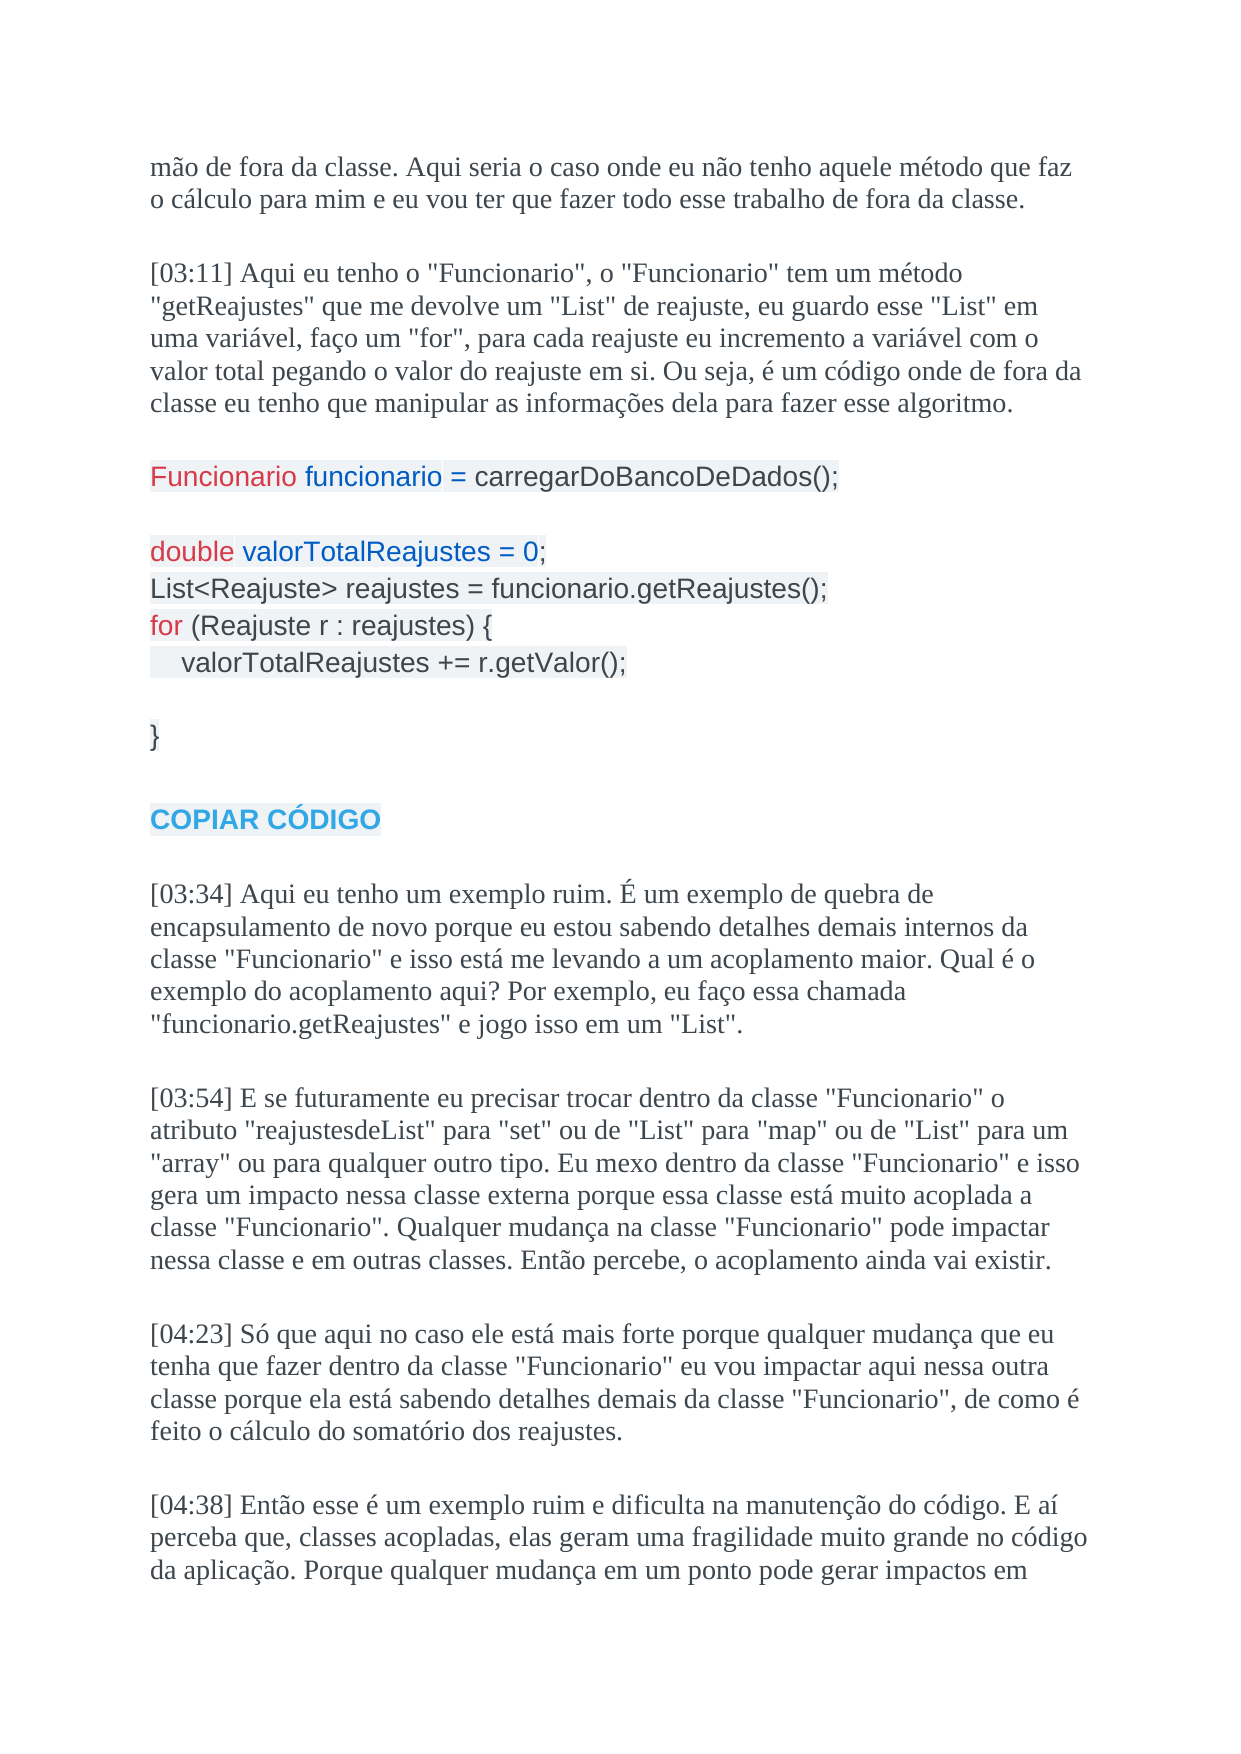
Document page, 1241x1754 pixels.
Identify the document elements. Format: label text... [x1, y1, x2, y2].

text } [150, 719, 1090, 751]
text [03:54] E se futuramente eu precisar trocar dentro da classe "Funcionario" o atributo "reajustesdeList" para "set" ou de "List" para "map" ou de "List" para um "array" ou para qualquer outro tipo. Eu mexo dentro da classe "Funcionario" e isso gera um impacto nessa classe externa porque essa classe está muito acoplada a classe "Funcionario". Qualquer mudança na classe "Funcionario" pode impactar nessa classe e em outras classes. Então percebe, o acoplamento ainda vai existir. [150, 1081, 1090, 1275]
text COPIAR CÓDIGO [150, 803, 1090, 836]
text double valorTotalReajustes = 0; [150, 534, 1090, 567]
text List<Reajuste> reajustes = funcionario.getReajustes(); [150, 572, 1090, 604]
text [04:38] Então esse é um exemplo ruim e dificulta na manutenção do código. E aí perceba que, classes acopladas, elas geram uma fragilidade muito grande no código da aplicação. Porque qualquer mudança em um ponto pode gerar impactos em [150, 1488, 1090, 1585]
text [03:11] Aqui eu tenho o "Funcionario", o "Funcionario" tem um método "getReajustes" que me devolve um "List" de reajuste, eu guardo esse "List" em uma variável, faço um "for", para cada reajuste eu incremento a variável com o valor total pegando o valor do reajuste em si. Ou seja, é um código onde de fora da classe eu tenho que manipular as informações dela para fazer esse algoritmo. [150, 256, 1090, 418]
text for (Reajuste r : reajustes) { [150, 609, 1090, 641]
text [04:23] Só que aqui no caso ele está mais forte porque qualquer mudança que eu tenha que fazer dentro da classe "Funcionario" eu vou impactar aqui nessa outra classe porque ela está sabendo detalhes demais da classe "Funcionario", de como é feito o cálculo do somatório dos reajustes. [150, 1317, 1090, 1446]
text valorTotalReajustes += r.getValor(); [150, 646, 1090, 678]
text Funcionario funcionario = carregarDoBancoDeDados(); [150, 460, 1090, 492]
text [03:34] Aqui eu tenho um exemplo ruim. É um exemplo de quebra de encapsulamento de novo porque eu estou sabendo detalhes demais internos da classe "Funcionario" e isso está me levando a um acoplamento maior. Qual é o exemplo do acoplamento aqui? Por exemplo, eu faço essa chamada "funcionario.getReajustes" e jogo isso em um "List". [150, 877, 1090, 1039]
text mão de fora da classe. Aqui seria o caso onde eu não tenho aquele método que faz o cálculo para mim e eu vou ter que fazer todo esse trabalho de fora da classe. [150, 150, 1090, 215]
